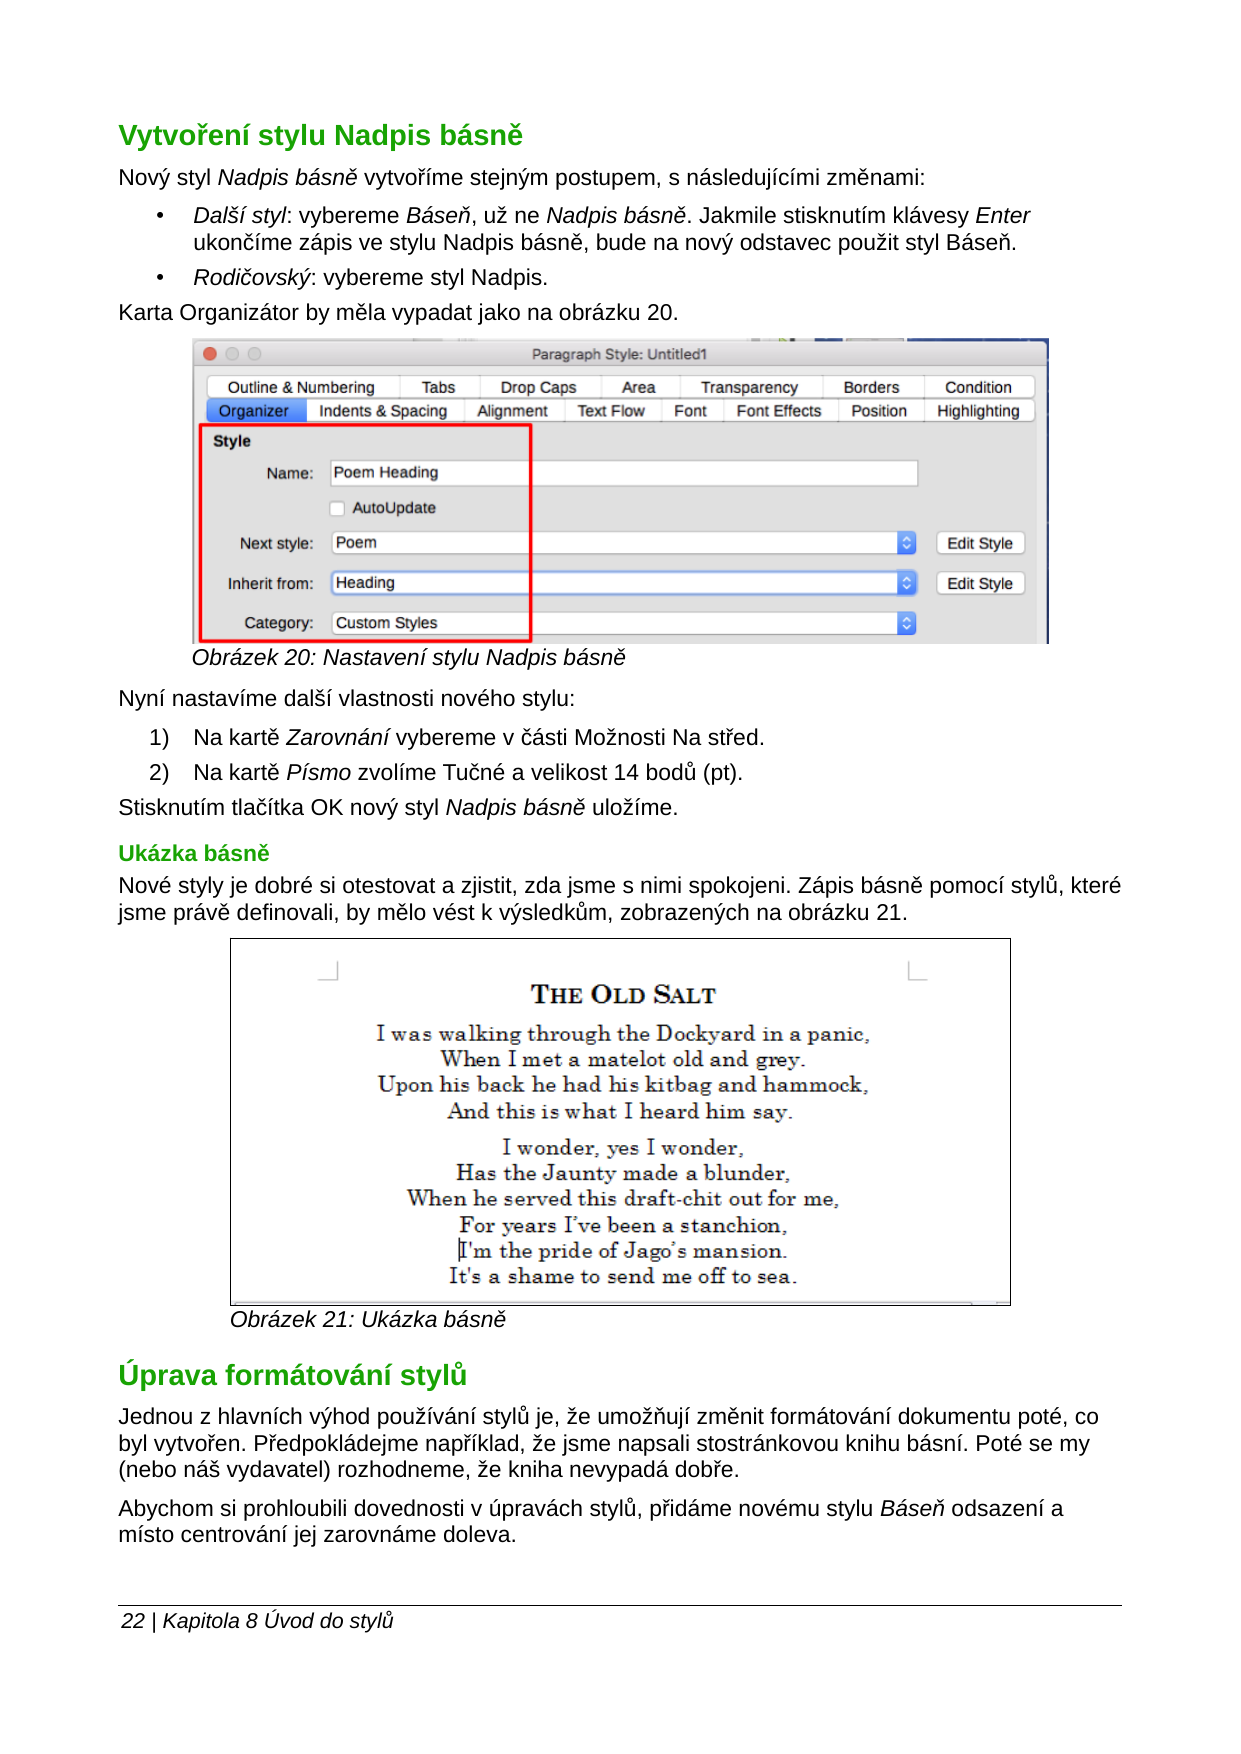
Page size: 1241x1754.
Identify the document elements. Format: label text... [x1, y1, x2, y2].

text Abychom si prohloubili dovednosti v úpravách stylů, přidáme novému stylu Báseň odsazení a místo centrování jej zarovnáme doleva. [118, 1495, 1122, 1547]
text Stisknutím tlačítka OK nový styl Nadpis básně uložíme. [118, 794, 1122, 820]
text Jednou z hlavních výhod používání stylů je, že umožňují změnit formátování dokumentu poté, co byl vytvořen. Předpokládejme například, že jsme napsali stostránkovou knihu básní. Poté se my (nebo náš vydavatel) rozhodneme, že kniha nevypadá dobře. [118, 1403, 1122, 1482]
list Rodičovský: vybereme styl Nadpis. [156, 264, 1122, 290]
subtitle Ukázka básně [118, 840, 1122, 866]
list Na kartě Písmo zvolíme Tučné a velikost 14 bodů (pt). [169, 759, 1122, 785]
subtitle Vytvoření stylu Nadpis básně [118, 118, 1122, 152]
list Další styl: vybereme Báseň, už ne Nadpis básně. Jakmile stisknutím klávesy Enter ukončíme zápis ve stylu Nadpis básně, bude na nový odstavec použit styl Báseň. [156, 202, 1122, 255]
list Na kartě Zarovnání vybereme v části Možnosti Na střed. [169, 723, 1122, 750]
subtitle Úprava formátování stylů [118, 1358, 1122, 1391]
text Obrázek 20: Nastavení stylu Nadpis básně [191, 644, 1049, 670]
list Nyní nastavíme další vlastnosti nového stylu: [118, 685, 1122, 711]
text Obrázek 21: Ukázka básně [229, 939, 1011, 1332]
list Nový styl Nadpis básně vytvoříme stejným postupem, s následujícími změnami: [118, 163, 1122, 190]
picture [231, 939, 1010, 1305]
text Nové styly je dobré si otestovat a zjistit, zda jsme s nimi spokojeni. Zápis básně pomocí stylů, které jsme právě definovali, by mělo vést k výsledkům, zobrazených na obrázku 21. [118, 872, 1122, 925]
picture [191, 337, 1049, 644]
text Karta Organizátor by měla vypadat jako na obrázku 20. [118, 299, 1122, 325]
